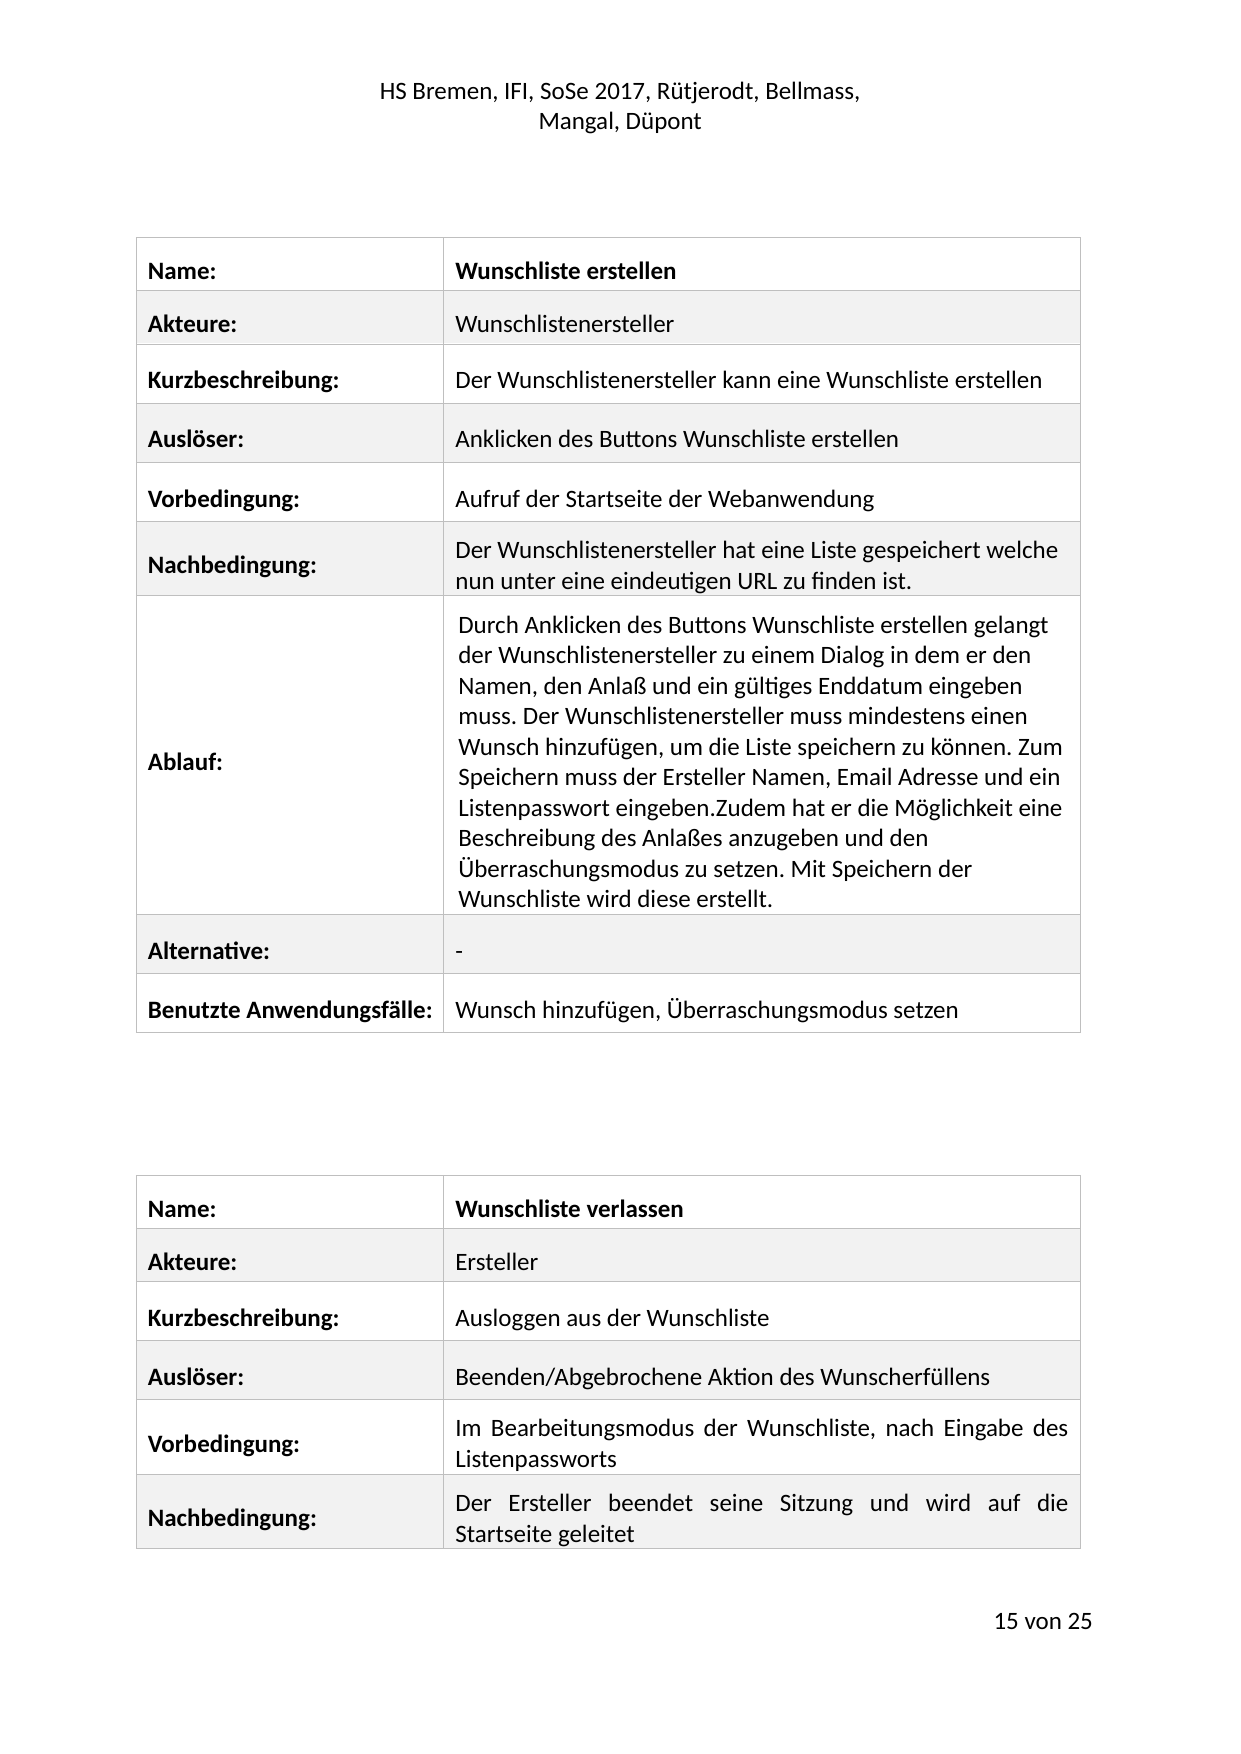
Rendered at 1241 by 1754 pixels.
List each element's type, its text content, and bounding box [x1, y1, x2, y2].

table_cell Akteure: [137, 1229, 443, 1281]
table_cell Kurzbeschreibung: [137, 345, 443, 403]
table_cell Vorbedingung: [137, 463, 443, 521]
table_header Wunschliste erstellen [444, 238, 1080, 290]
table_cell Alternative: [137, 915, 443, 973]
table_cell Wunsch hinzufügen, Überraschungsmodus setzen [444, 974, 1080, 1032]
table_cell - [444, 915, 1080, 973]
table_cell Aufruf der Startseite der Webanwendung [444, 463, 1080, 521]
table_cell Durch Anklicken des Buttons Wunschliste erstellen gelangt der Wunschlistenersteller zu einem Dialog in dem er den Namen, den Anlaß und ein gültiges Enddatum eingeben muss. Der Wunschlistenersteller muss mindestens einen Wunsch hinzufügen, um die Liste speichern zu können. Zum Speichern muss der Ersteller Namen, Email Adresse und ein Listenpasswort eingeben.Zudem hat er die Möglichkeit eine Beschreibung des Anlaßes anzugeben und den Überraschungsmodus zu setzen. Mit Speichern der Wunschliste wird diese erstellt. [444, 596, 1080, 914]
table_cell Der Wunschlistenersteller hat eine Liste gespeichert welche nun unter eine eindeutigen URL zu finden ist. [444, 522, 1080, 595]
table_cell Im Bearbeitungsmodus der Wunschliste, nach Eingabe des Listenpassworts [444, 1400, 1080, 1474]
table_cell Vorbedingung: [137, 1400, 443, 1474]
table_cell Ersteller [444, 1229, 1080, 1281]
table_cell Der Wunschlistenersteller kann eine Wunschliste erstellen [444, 345, 1080, 403]
table_cell Auslöser: [137, 1341, 443, 1399]
table_cell Kurzbeschreibung: [137, 1282, 443, 1340]
table_cell Ausloggen aus der Wunschliste [444, 1282, 1080, 1340]
table_header Name: [137, 1176, 443, 1228]
table_cell Beenden/Abgebrochene Aktion des Wunscherfüllens [444, 1341, 1080, 1399]
table_cell Ablauf: [137, 596, 443, 914]
table_cell Benutzte Anwendungsfälle: [137, 974, 443, 1032]
table_cell Der Ersteller beendet seine Sitzung und wird auf die Startseite geleitet [444, 1475, 1080, 1548]
table_cell Auslöser: [137, 404, 443, 462]
table_cell Nachbedingung: [137, 1475, 443, 1548]
table_cell Akteure: [137, 291, 443, 343]
table_cell Wunschlistenersteller [444, 291, 1080, 343]
table_cell Nachbedingung: [137, 522, 443, 595]
table_cell Anklicken des Buttons Wunschliste erstellen [444, 404, 1080, 462]
table_header Name: [137, 238, 443, 290]
table_header Wunschliste verlassen [444, 1176, 1080, 1228]
